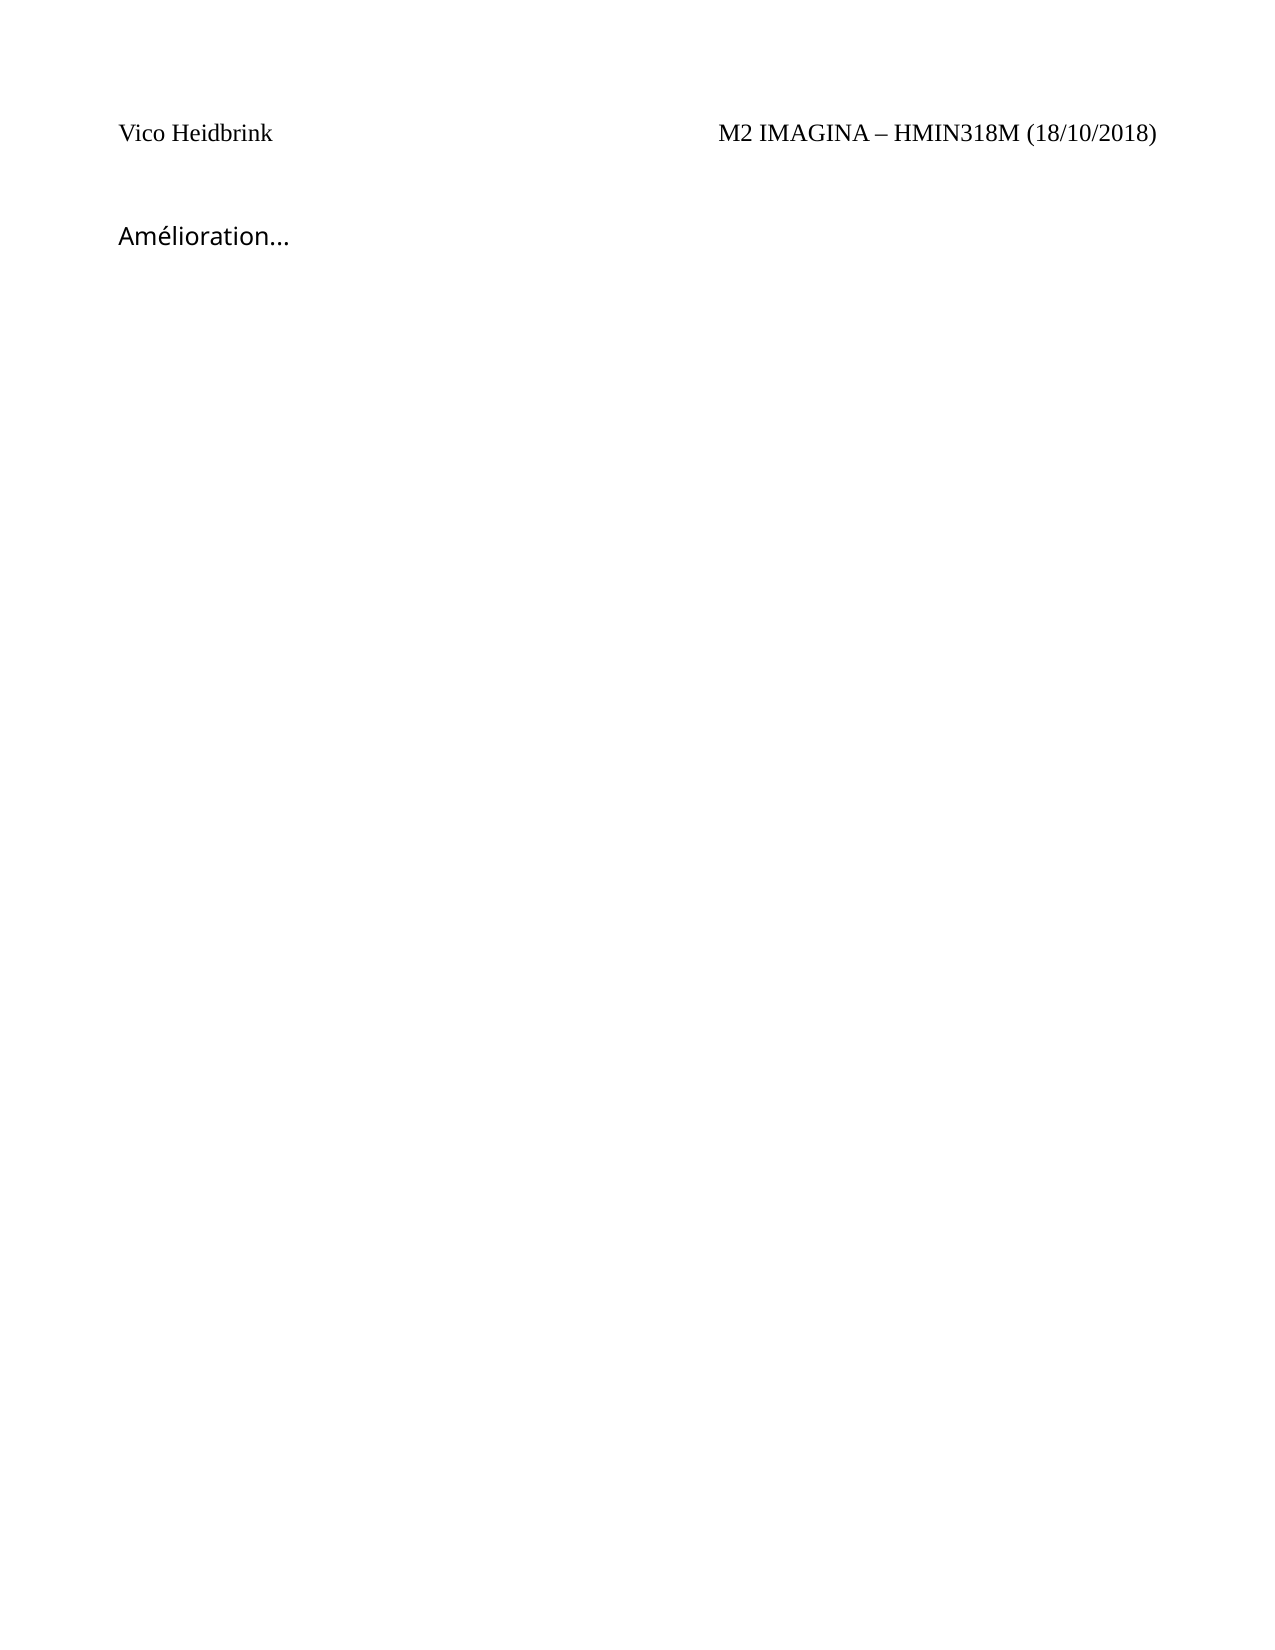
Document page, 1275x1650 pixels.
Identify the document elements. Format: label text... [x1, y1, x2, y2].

text Amélioration... [118, 219, 1157, 253]
